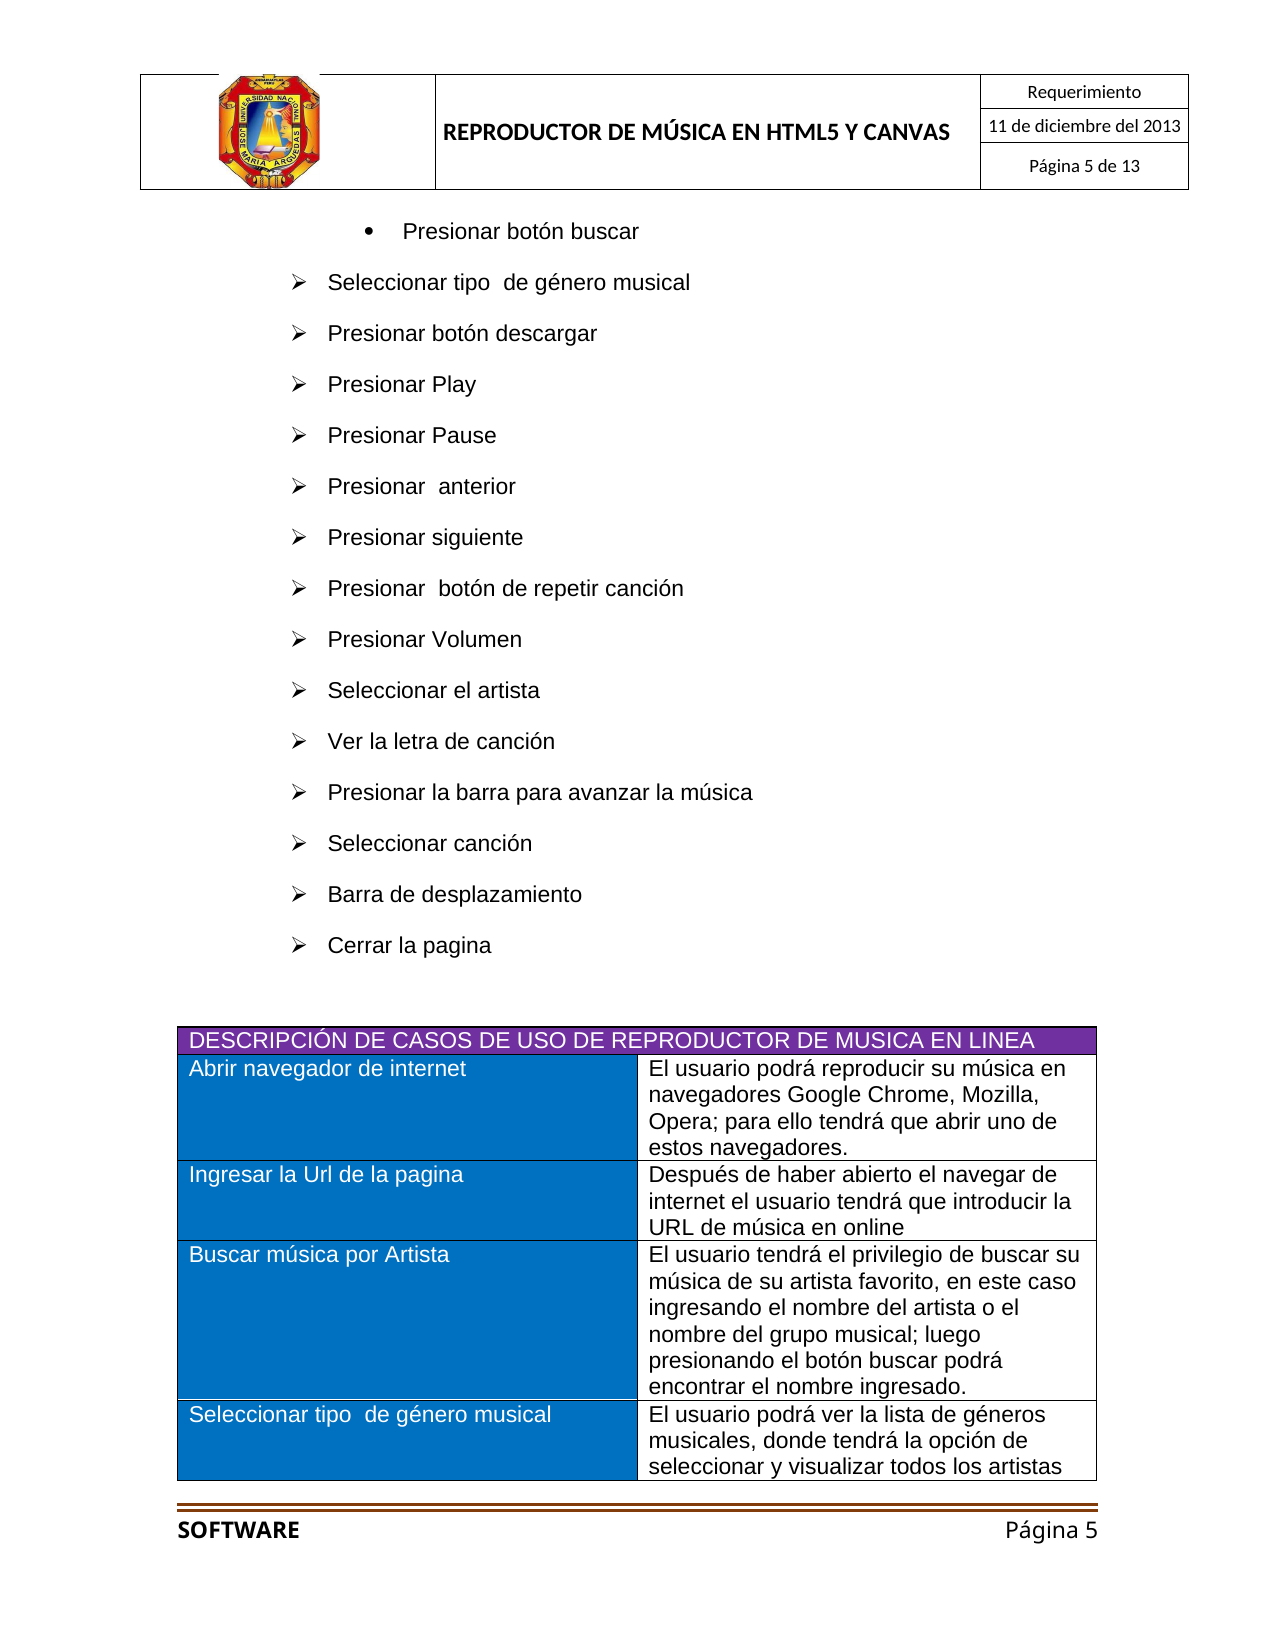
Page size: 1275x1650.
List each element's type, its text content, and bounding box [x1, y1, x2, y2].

list Presionar botón buscar [365, 218, 1098, 244]
list Seleccionar el artista [290, 677, 1098, 703]
list Ver la letra de canción [290, 728, 1098, 754]
list Barra de desplazamiento [290, 881, 1098, 908]
table_cell Ingresar la Url de la pagina [178, 1161, 637, 1240]
table_cell Seleccionar tipo de género musical [178, 1401, 637, 1480]
list Presionar siguiente [290, 524, 1098, 550]
list Presionar Volumen [290, 626, 1098, 652]
list Presionar la barra para avanzar la música [290, 779, 1098, 806]
table_cell Buscar música por Artista [178, 1241, 637, 1399]
table_cell El usuario podrá reproducir su música en navegadores Google Chrome, Mozilla, Opera; para ello tendrá que abrir uno de estos navegadores. [638, 1055, 1096, 1160]
table_cell Abrir navegador de internet [178, 1055, 637, 1160]
list Presionar Play [290, 371, 1098, 397]
list Presionar botón descargar [290, 320, 1098, 346]
list Seleccionar canción [290, 830, 1098, 857]
table_cell El usuario tendrá el privilegio de buscar su música de su artista favorito, en este caso ingresando el nombre del artista o el nombre del grupo musical; luego presionando el botón buscar podrá encontrar el nombre ingresado. [638, 1241, 1096, 1399]
table_header DESCRIPCIÓN DE CASOS DE USO DE REPRODUCTOR DE MUSICA EN LINEA [178, 1028, 1096, 1054]
list Seleccionar tipo de género musical [290, 269, 1098, 295]
list Presionar botón de repetir canción [290, 575, 1098, 601]
list Presionar anterior [290, 473, 1098, 499]
list Presionar Pause [290, 422, 1098, 448]
list Cerrar la pagina [290, 932, 1098, 959]
table_cell El usuario podrá ver la lista de géneros musicales, donde tendrá la opción de seleccionar y visualizar todos los artistas [638, 1401, 1096, 1480]
table_cell Después de haber abierto el navegar de internet el usuario tendrá que introducir la URL de música en online [638, 1161, 1096, 1240]
